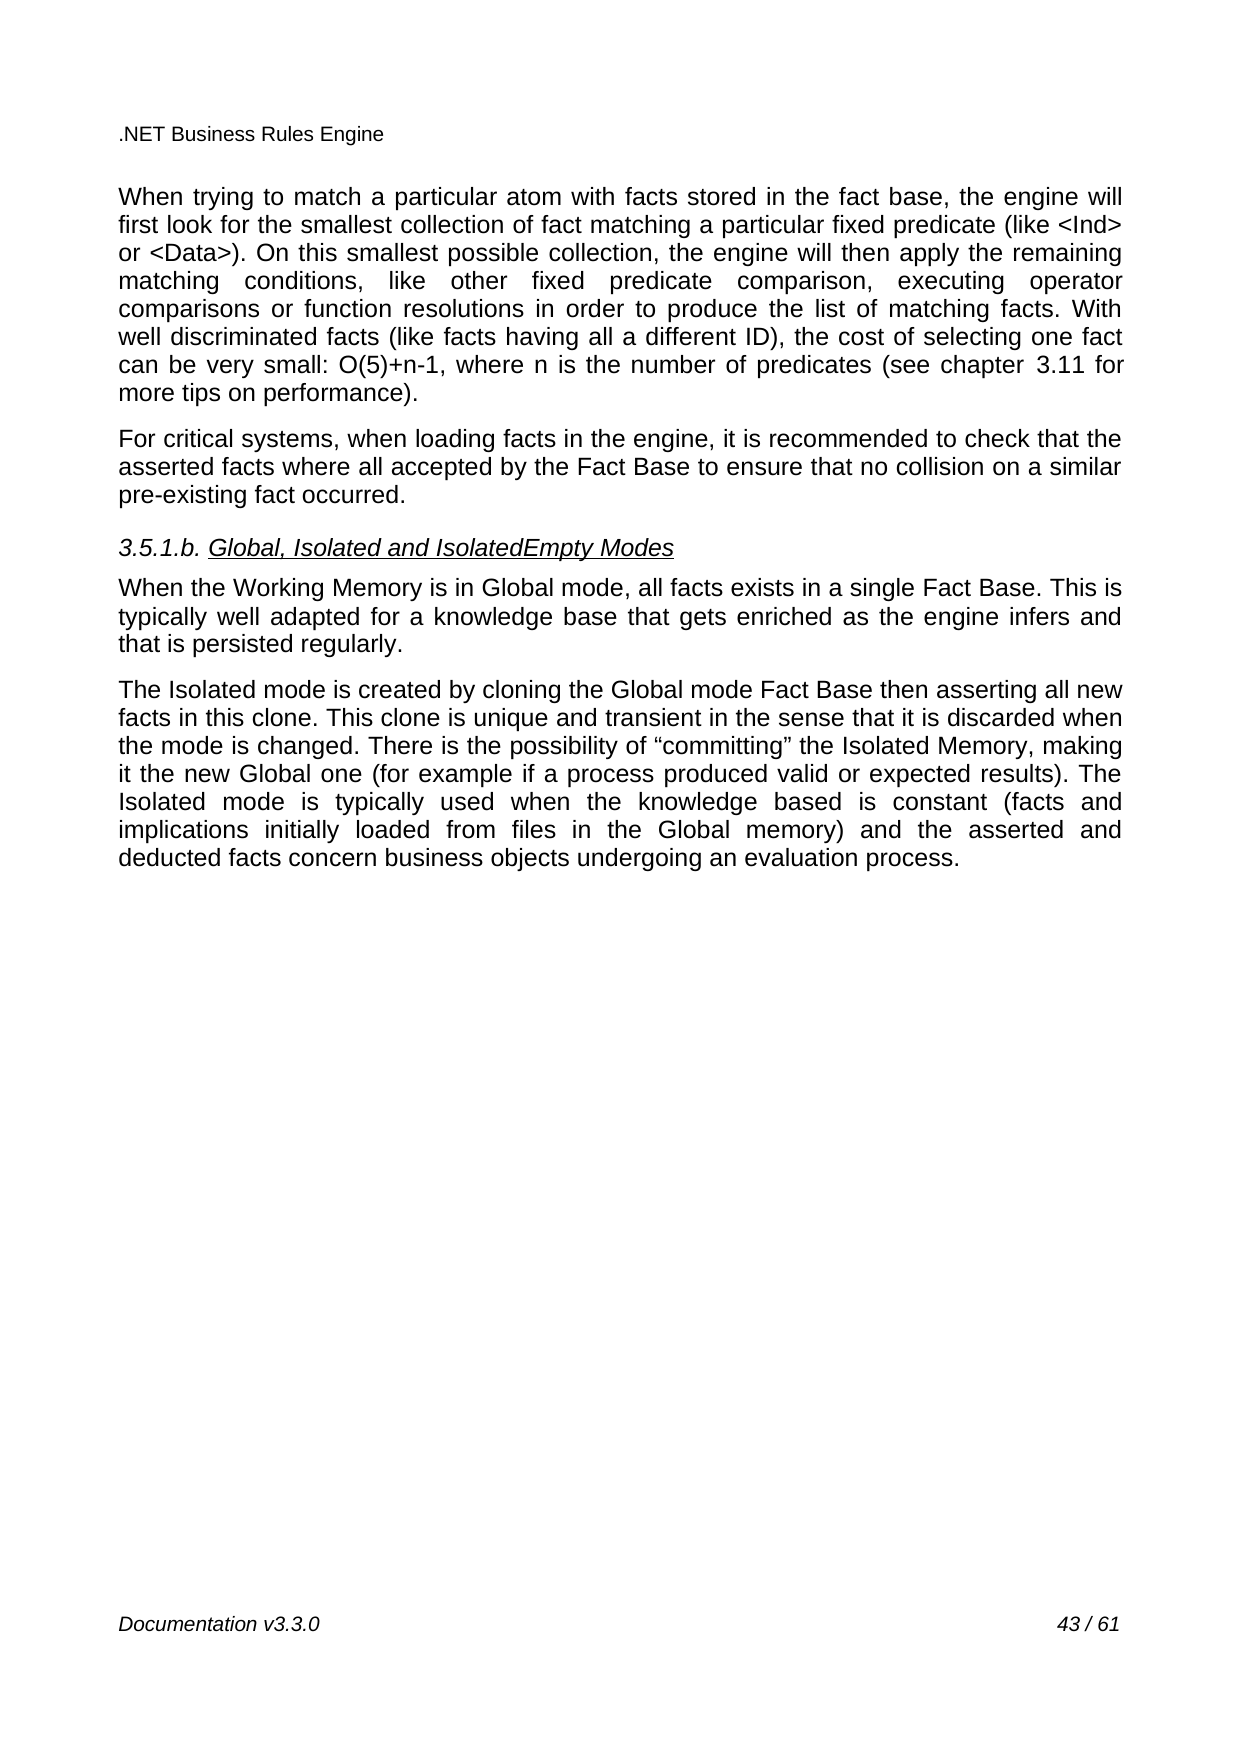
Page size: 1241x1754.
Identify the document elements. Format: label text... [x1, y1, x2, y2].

subtitle Global, Isolated and IsolatedEmpty Modes [118, 534, 1124, 562]
text When trying to match a particular atom with facts stored in the fact base, the engine will first look for the smallest collection of fact matching a particular fixed predicate (like <Ind> or <Data>). On this smallest possible collection, the engine will then apply the remaining matching conditions, like other fixed predicate comparison, executing operator comparisons or function resolutions in order to produce the list of matching facts. With well discriminated facts (like facts having all a different ID), the cost of selecting one fact can be very small: O(5)+n-1, where n is the number of predicates (see chapter 3.11 for more tips on performance). [118, 183, 1124, 407]
text The Isolated mode is created by cloning the Global mode Fact Base then asserting all new facts in this clone. This clone is unique and transient in the sense that it is discarded when the mode is changed. There is the possibility of “committing” the Isolated Memory, making it the new Global one (for example if a process produced valid or expected results). The Isolated mode is typically used when the knowledge based is constant (facts and implications initially loaded from files in the Global memory) and the asserted and deducted facts concern business objects undergoing an evaluation process. [118, 676, 1124, 872]
text For critical systems, when loading facts in the engine, it is recommended to check that the asserted facts where all accepted by the Fact Base to ensure that no collision on a similar pre-existing fact occurred. [118, 425, 1124, 509]
text When the Working Memory is in Global mode, all facts exists in a single Fact Base. This is typically well adapted for a knowledge base that gets enriched as the engine infers and that is persisted regularly. [118, 574, 1124, 658]
